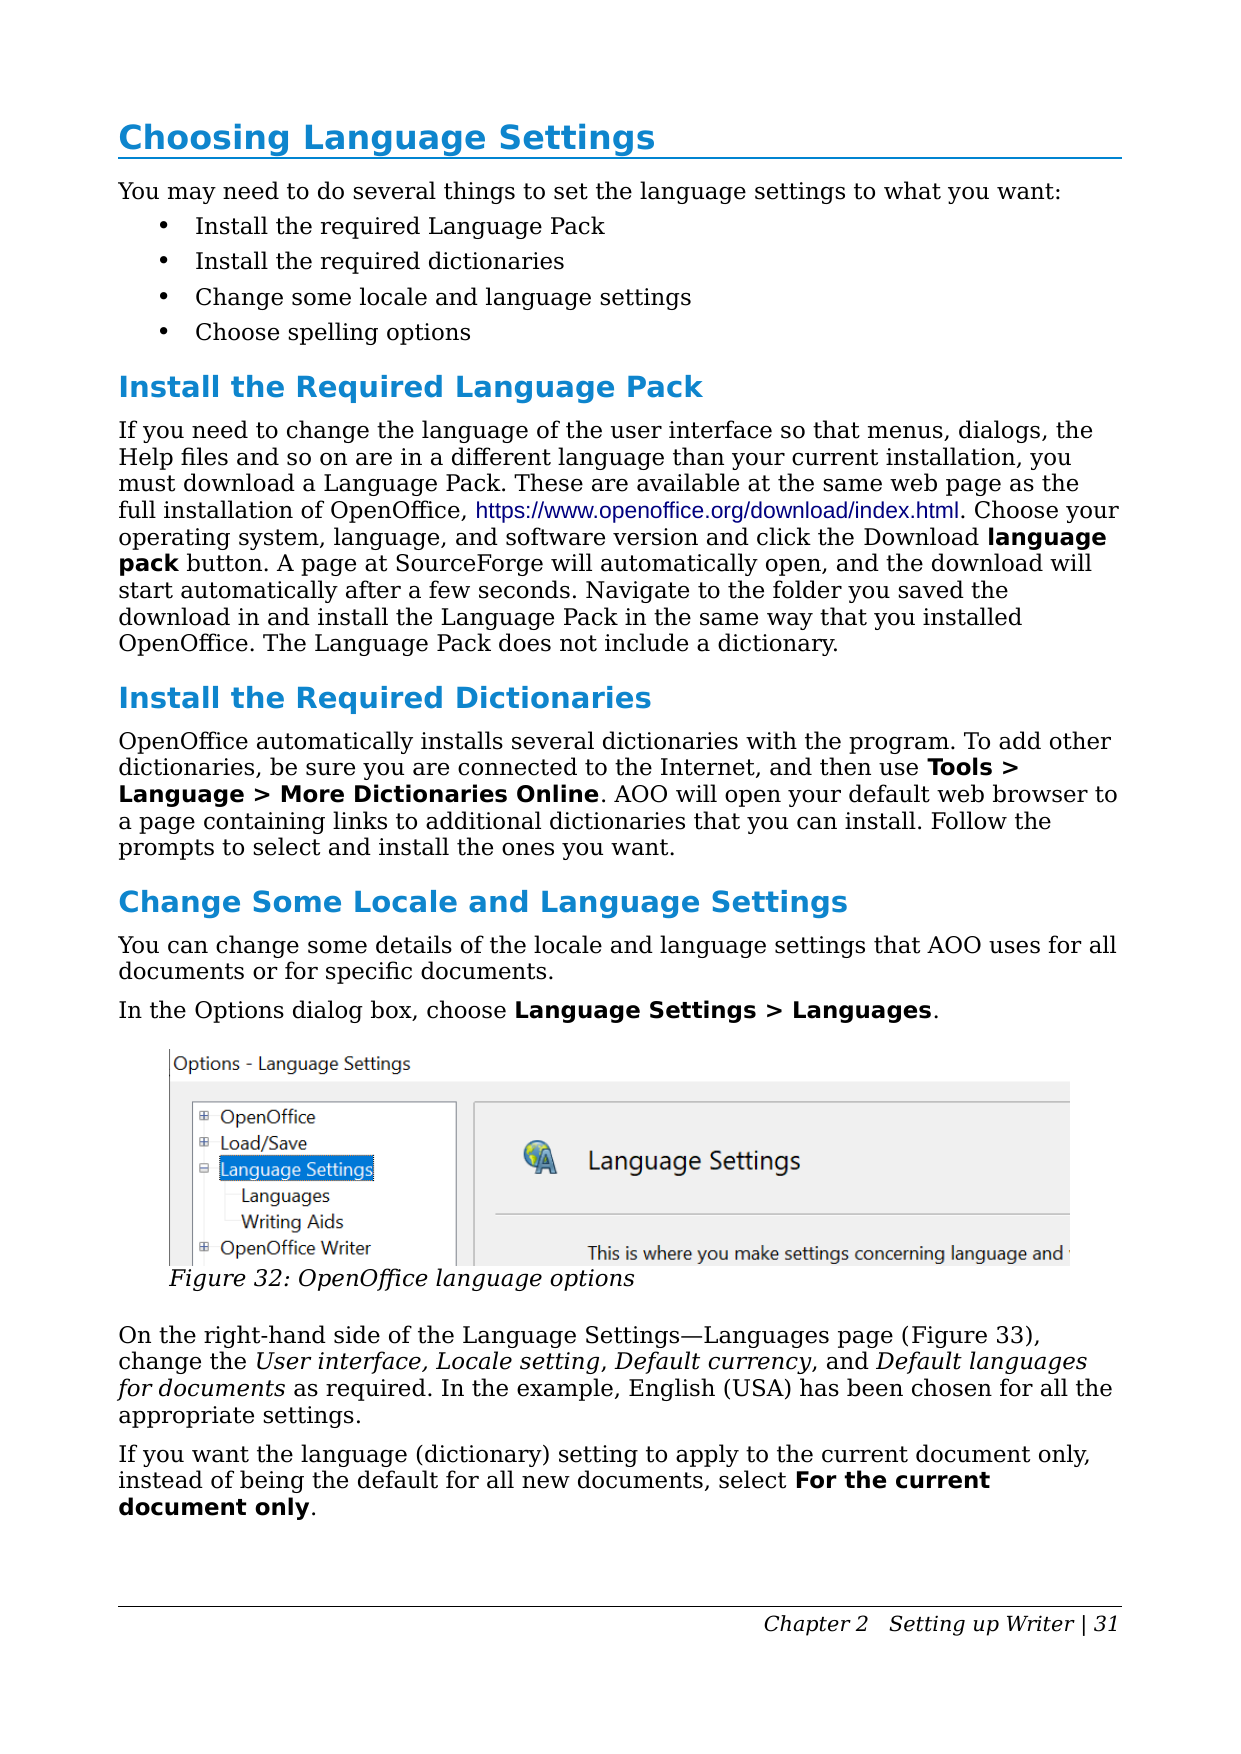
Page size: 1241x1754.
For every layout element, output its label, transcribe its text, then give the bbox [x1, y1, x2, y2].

list Change some locale and language settings [156, 282, 1122, 311]
list Choose spelling options [156, 317, 1122, 346]
text On the right-hand side of the Language Settings—Languages page (Figure 33), change the User interface, Locale setting, Default currency, and Default languages for documents as required. In the example, English (USA) has been chosen for all the appropriate settings. [118, 1322, 1122, 1428]
text If you need to change the language of the user interface so that menus, dialogs, the Help files and so on are in a different language than your current installation, you must download a Language Pack. These are available at the same web page as the full installation of OpenOffice, https://www.openoffice.org/download/index.html. Choose your operating system, language, and software version and click the Download language pack button. A page at SourceForge will automatically open, and the download will start automatically after a few seconds. Navigate to the folder you saved the download in and install the Language Pack in the same way that you installed OpenOffice. The Language Pack does not include a dictionary. [118, 417, 1122, 657]
subtitle Install the Required Dictionaries [118, 681, 1122, 715]
list Install the required dictionaries [156, 246, 1122, 276]
text Figure 32: OpenOffice language options [169, 1049, 1071, 1292]
picture [169, 1049, 1070, 1266]
subtitle Install the Required Language Pack [118, 371, 1122, 404]
list You may need to do several things to set the language settings to what you want: [118, 178, 1122, 204]
subtitle Change Some Locale and Language Settings [118, 885, 1122, 919]
text In the Options dialog box, choose Language Settings > Languages. [118, 998, 1122, 1024]
text If you want the language (dictionary) setting to apply to the current document only, instead of being the default for all new documents, select For the current document only. [118, 1441, 1122, 1521]
text OpenOffice automatically installs several dictionaries with the program. To add other dictionaries, be sure you are connected to the Internet, and then use Tools > Language > More Dictionaries Online. AOO will open your default web browser to a page containing links to additional dictionaries that you can install. Follow the prompts to select and install the ones you want. [118, 728, 1122, 861]
list Install the required Language Pack [156, 211, 1122, 240]
subtitle Choosing Language Settings [118, 118, 1122, 157]
text You can change some details of the locale and language settings that AOO uses for all documents or for specific documents. [118, 932, 1122, 985]
